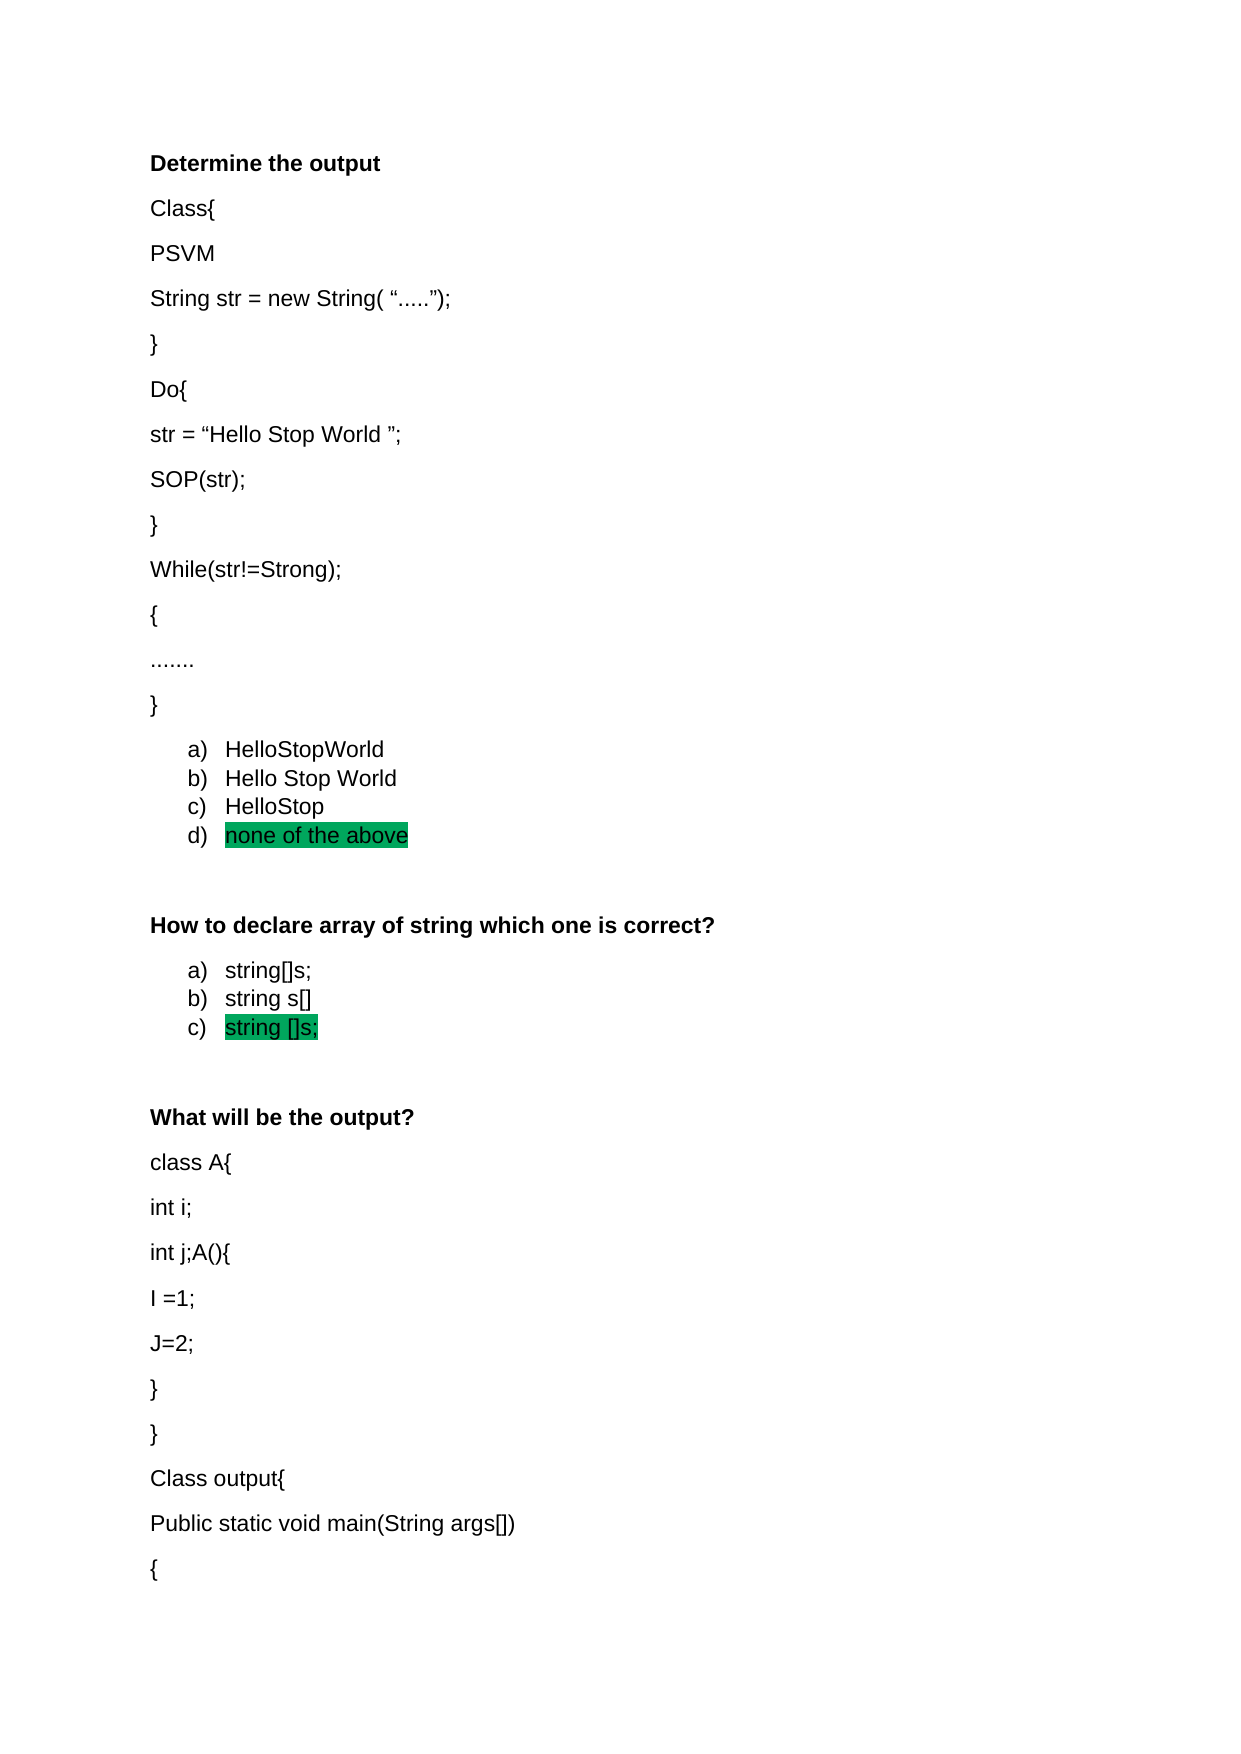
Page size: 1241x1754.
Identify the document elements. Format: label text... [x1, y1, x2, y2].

text J=2; [150, 1329, 1090, 1356]
list string s[] [187, 985, 1090, 1012]
text ....... [150, 646, 1090, 672]
list HelloStopWorld [187, 736, 1090, 763]
list string []s; [187, 1014, 1090, 1040]
list string[]s; [187, 957, 1090, 983]
text SOP(str); [150, 466, 1090, 492]
text } [150, 330, 1090, 357]
list HelloStop [187, 793, 1090, 819]
text Do{ [150, 376, 1090, 402]
text Public static void main(String args[]) [150, 1510, 1090, 1536]
text I =1; [150, 1284, 1090, 1311]
text Determine the output [150, 150, 1090, 176]
text While(str!=Strong); [150, 556, 1090, 582]
text { [150, 1555, 1090, 1581]
text Class{ [150, 195, 1090, 221]
list Hello Stop World [187, 765, 1090, 791]
list none of the above [187, 822, 1090, 848]
text Class output{ [150, 1465, 1090, 1491]
text } [150, 511, 1090, 537]
text { [150, 601, 1090, 627]
text PSVM [150, 240, 1090, 267]
text What will be the output? [150, 1104, 1090, 1130]
text } [150, 1375, 1090, 1401]
text String str = new String( “.....”); [150, 285, 1090, 312]
text How to declare array of string which one is correct? [150, 912, 1090, 938]
text int j;A(){ [150, 1239, 1090, 1266]
text int i; [150, 1194, 1090, 1221]
text class A{ [150, 1149, 1090, 1176]
text } [150, 691, 1090, 718]
text } [150, 1420, 1090, 1446]
text str = “Hello Stop World ”; [150, 421, 1090, 447]
